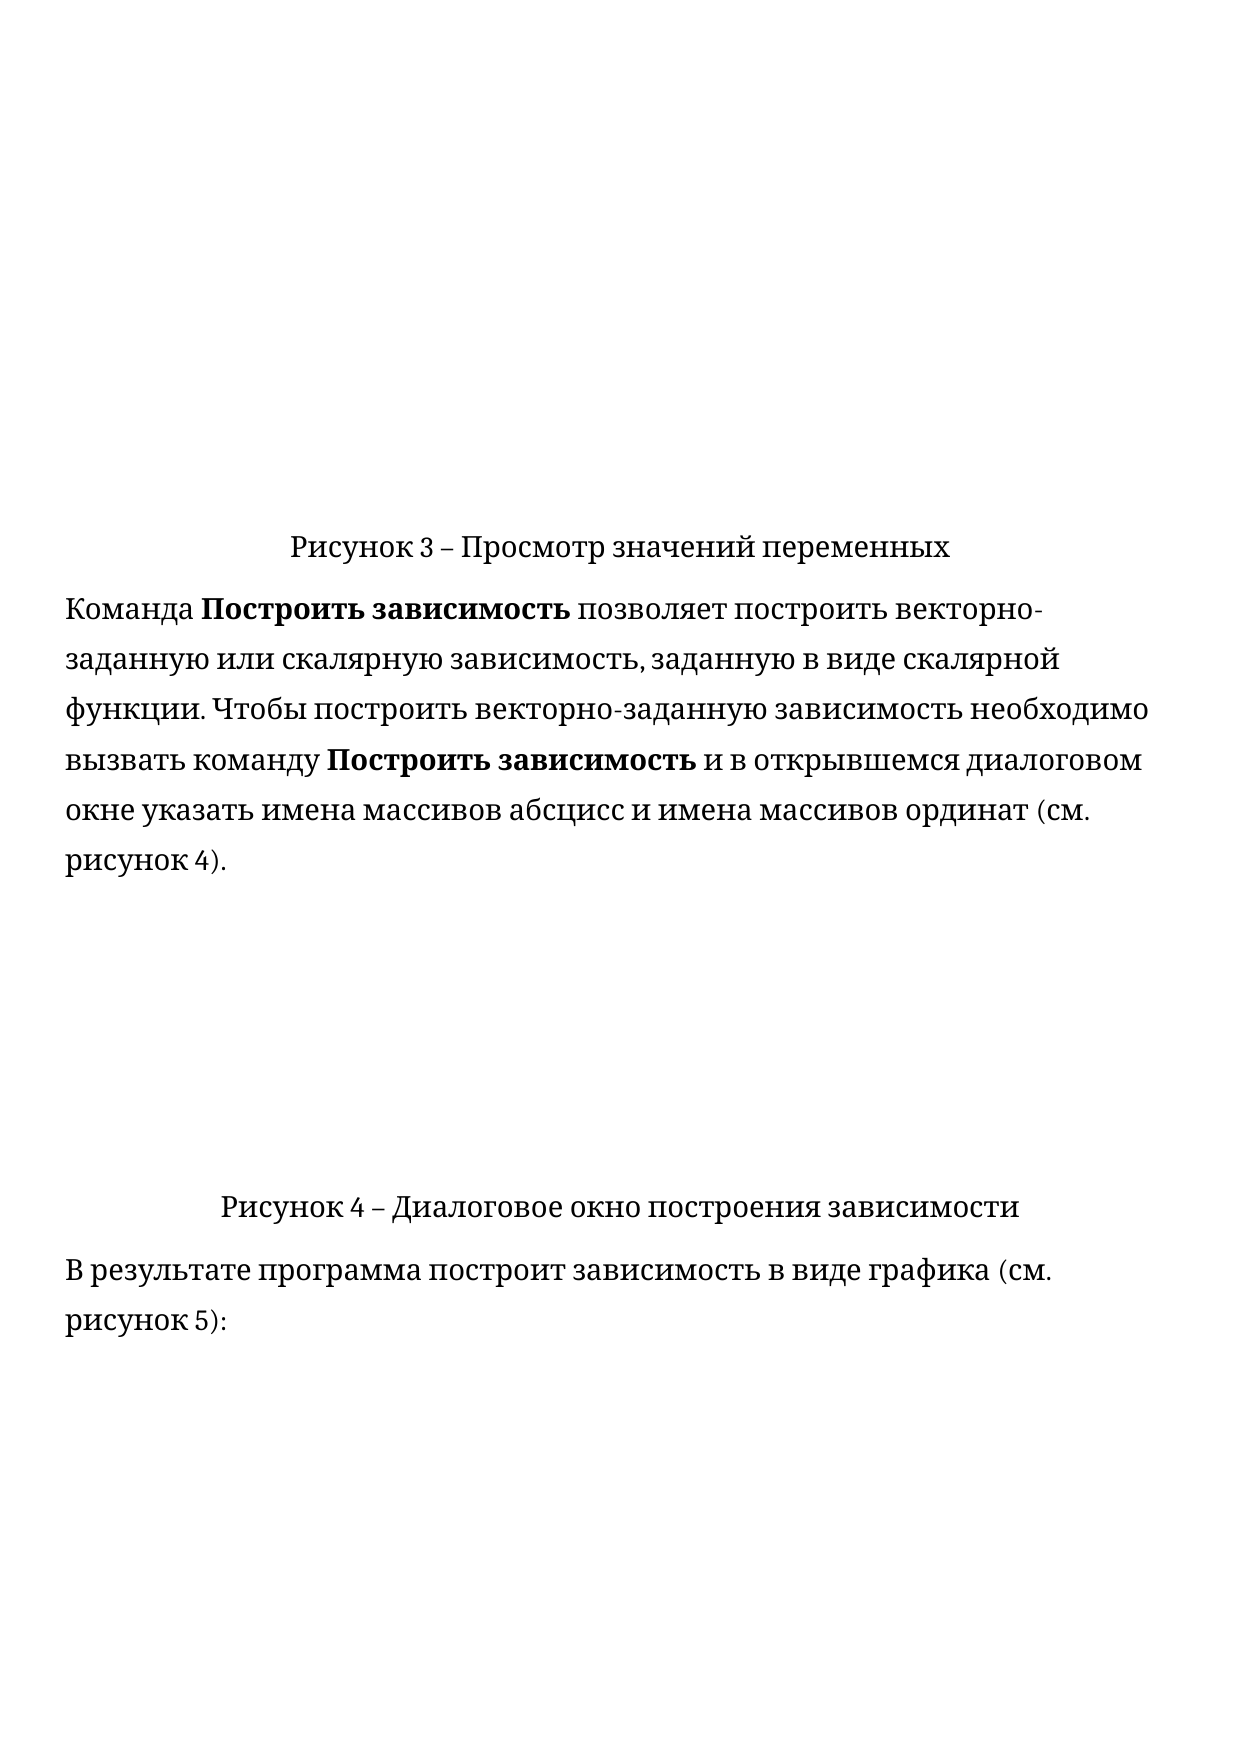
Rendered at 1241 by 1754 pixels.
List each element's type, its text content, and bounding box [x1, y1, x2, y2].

table_cell Рисунок 3 – Просмотр значений переменных Команда Построить зависимость позволяет построить векторно-заданную или скалярную зависимость, заданную в виде скалярной функции. Чтобы построить векторно-заданную зависимость необходимо вызвать команду Построить зависимость и в открывшемся диалоговом окне указать имена массивов абсцисс и имена массивов ординат (см. рисунок 4). Рисунок 4 – Диалоговое окно построения зависимости В результате программа построит зависимость в виде графика (см. рисунок 5): [59, 59, 1181, 1349]
